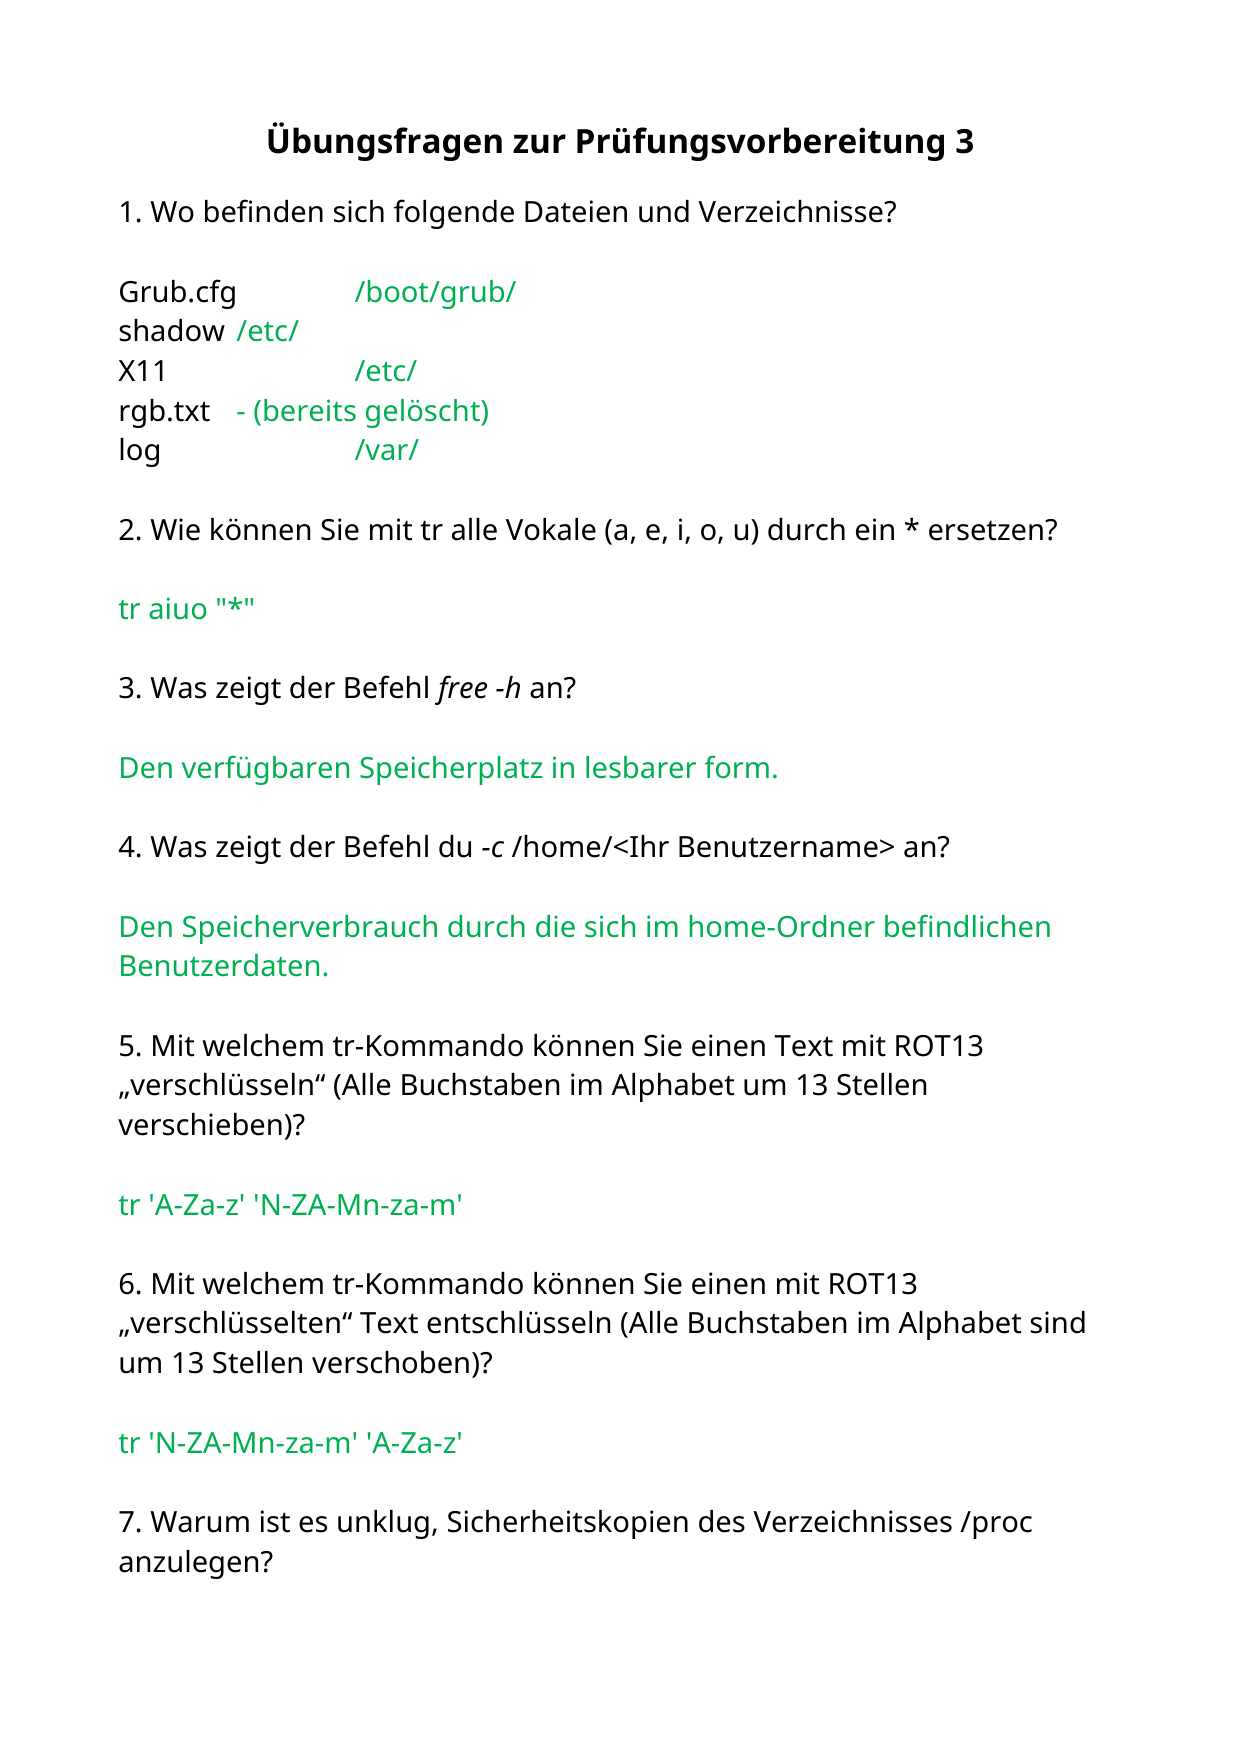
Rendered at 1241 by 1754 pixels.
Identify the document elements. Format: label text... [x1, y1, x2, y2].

text Übungsfragen zur Prüfungsvorbereitung 3 [118, 118, 1122, 192]
text 1. Wo befinden sich folgende Dateien und Verzeichnisse? Grub.cfg /boot/grub/ shadow /etc/ X11 /etc/ [118, 192, 1122, 390]
text rgb.txt - (bereits gelöscht) log /var/ 2. Wie können Sie mit tr alle Vokale (a, e, i, o, u) durch ein * ersetzen? tr aiuo "*" 3. Was zeigt der Befehl free -h an? Den verfügbaren Speicherplatz in lesbarer form. 4. Was zeigt der Befehl du -c /home/<Ihr Benutzername> an? Den Speicherverbrauch durch die sich im home-Ordner befindlichen Benutzerdaten. 5. Mit welchem tr-Kommando können Sie einen Text mit ROT13 „verschlüsseln“ (Alle Buchstaben im Alphabet um 13 Stellen verschieben)? tr 'A-Za-z' 'N-ZA-Mn-za-m' 6. Mit welchem tr-Kommando können Sie einen mit ROT13 „verschlüsselten“ Text entschlüsseln (Alle Buchstaben im Alphabet sind um 13 Stellen verschoben)? tr 'N-ZA-Mn-za-m' 'A-Za-z' 7. Warum ist es unklug, Sicherheitskopien des Verzeichnisses /proc anzulegen? [118, 390, 1122, 1620]
